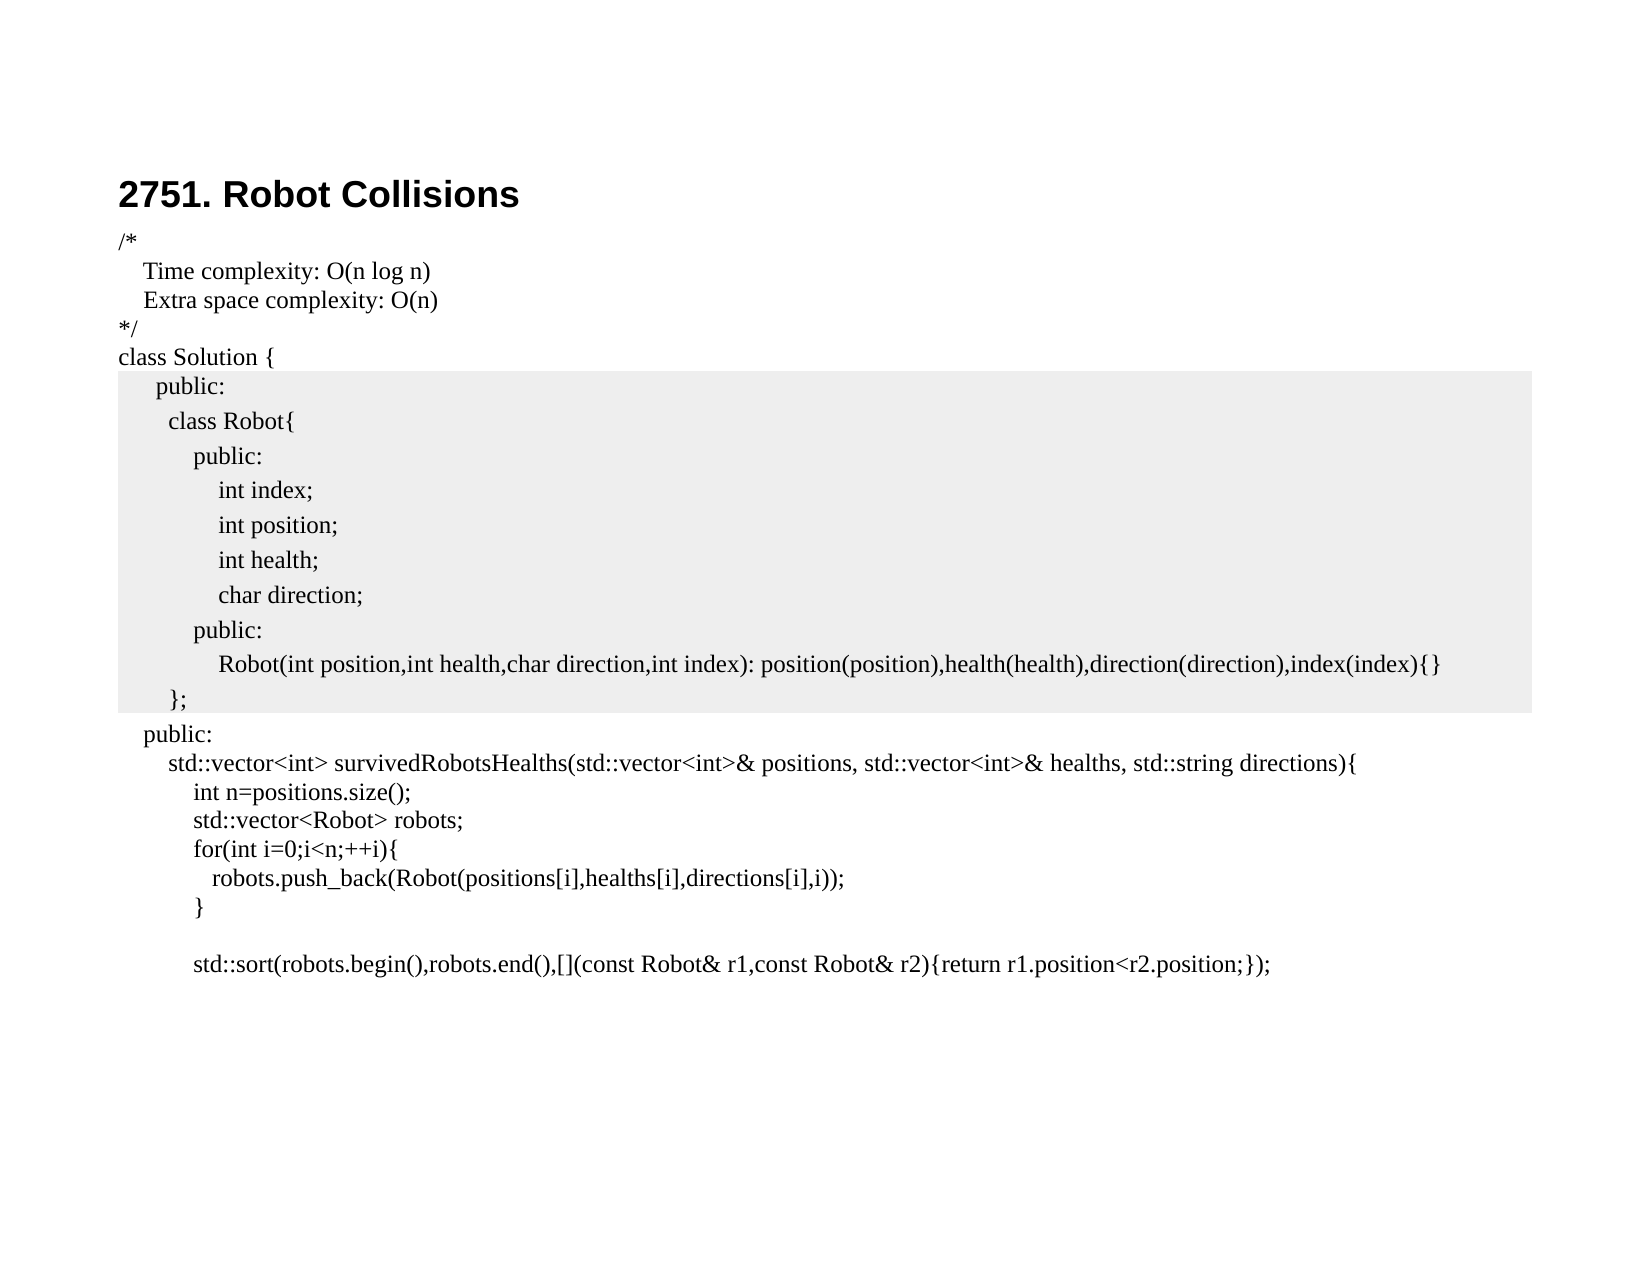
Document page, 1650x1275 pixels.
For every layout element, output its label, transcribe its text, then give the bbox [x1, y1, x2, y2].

text public: [118, 441, 1532, 469]
text class Robot{ [118, 406, 1532, 435]
text Extra space complexity: O(n) [118, 285, 1532, 314]
text for(int i=0;i<n;++i){ [118, 834, 1532, 863]
text public: [118, 719, 1532, 748]
text robots.push_back(Robot(positions[i],healths[i],directions[i],i)); [118, 863, 1532, 892]
text } [118, 892, 1532, 920]
text */ [118, 314, 1532, 342]
text public: [118, 371, 1532, 400]
text int index; [118, 476, 1532, 504]
text Robot(int position,int health,char direction,int index): position(position),health(health),direction(direction),index(index){} [118, 649, 1532, 678]
text std::vector<int> survivedRobotsHealths(std::vector<int>& positions, std::vector<int>& healths, std::string directions){ [118, 748, 1532, 777]
text }; [118, 684, 1532, 713]
text int health; [118, 545, 1532, 574]
text char direction; [118, 580, 1532, 609]
subtitle 2751. Robot Collisions [118, 172, 1532, 215]
text int position; [118, 510, 1532, 539]
text std::sort(robots.begin(),robots.end(),[](const Robot& r1,const Robot& r2){return r1.position<r2.position;}); [118, 949, 1532, 978]
text std::vector<Robot> robots; [118, 805, 1532, 834]
text int n=positions.size(); [118, 777, 1532, 805]
text public: [118, 615, 1532, 643]
text Time complexity: O(n log n) [118, 256, 1532, 285]
text /* [118, 227, 1532, 256]
text class Solution { [118, 342, 1532, 371]
